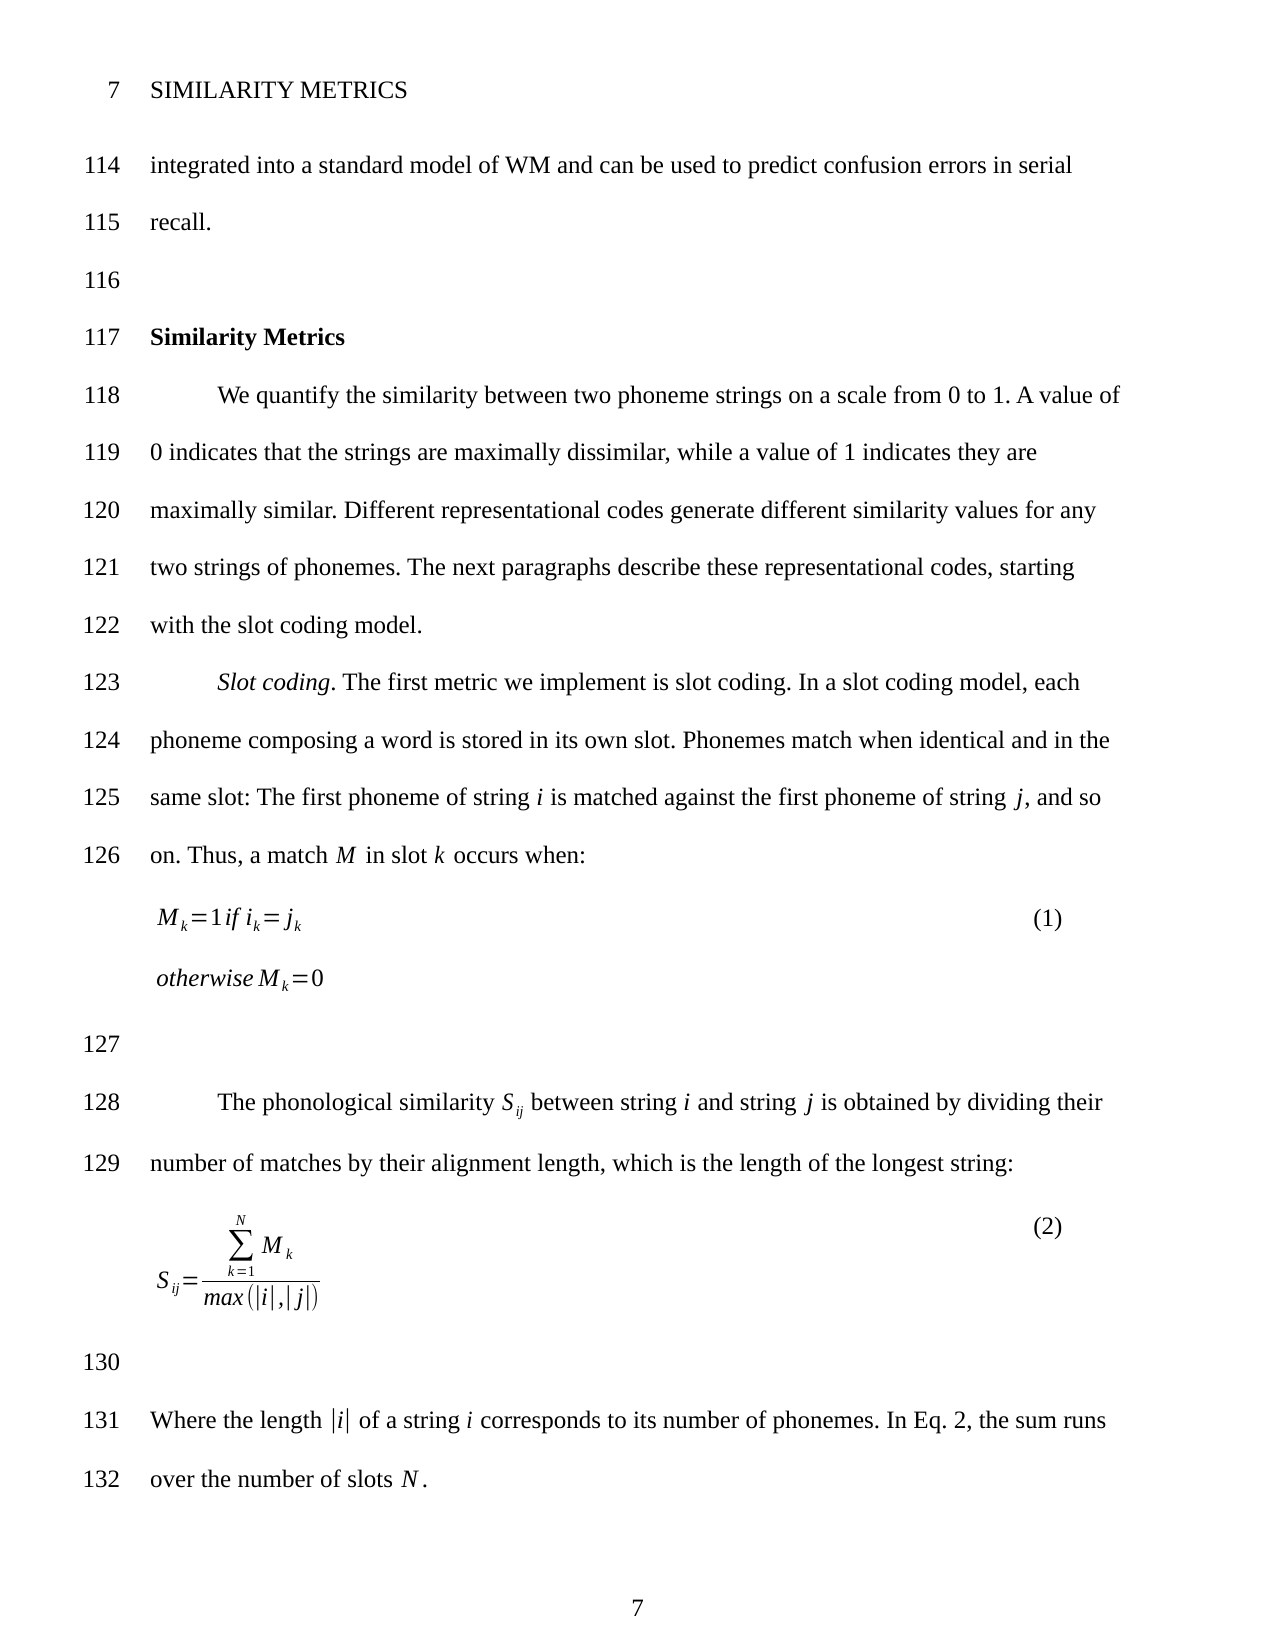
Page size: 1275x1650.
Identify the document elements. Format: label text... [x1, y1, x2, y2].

table_header [150, 1206, 1027, 1347]
text Slot coding. The first metric we implement is slot coding. In a slot coding model, each phoneme composing a word is stored in its own slot. Phonemes match when identical and in the same slot: The first phoneme of string is matched against the first phoneme of string , and so on. Thus, a match in slot occurs when: [150, 667, 1125, 869]
text Where the length of a string corresponds to its number of phonemes. In Eq. 2, the sum runs over the number of slots . [150, 1405, 1125, 1493]
table_header (2) [1027, 1206, 1125, 1347]
text integrated into a standard model of WM and can be used to predict confusion errors in serial recall. [150, 150, 1125, 236]
text We quantify the similarity between two phoneme strings on a scale from 0 to 1. A value of 0 indicates that the strings are maximally dissimilar, while a value of 1 indicates they are maximally similar. Different representational codes generate different similarity values for any two strings of phonemes. The next paragraphs describe these representational codes, starting with the slot coding model. [150, 380, 1125, 639]
subtitle Similarity Metrics [150, 322, 1125, 351]
table_header (1) [1027, 898, 1125, 1029]
text The phonological similarity between string and string is obtained by dividing their number of matches by their alignment length, which is the length of the longest string: [150, 1087, 1125, 1177]
table_header [150, 898, 1027, 1029]
